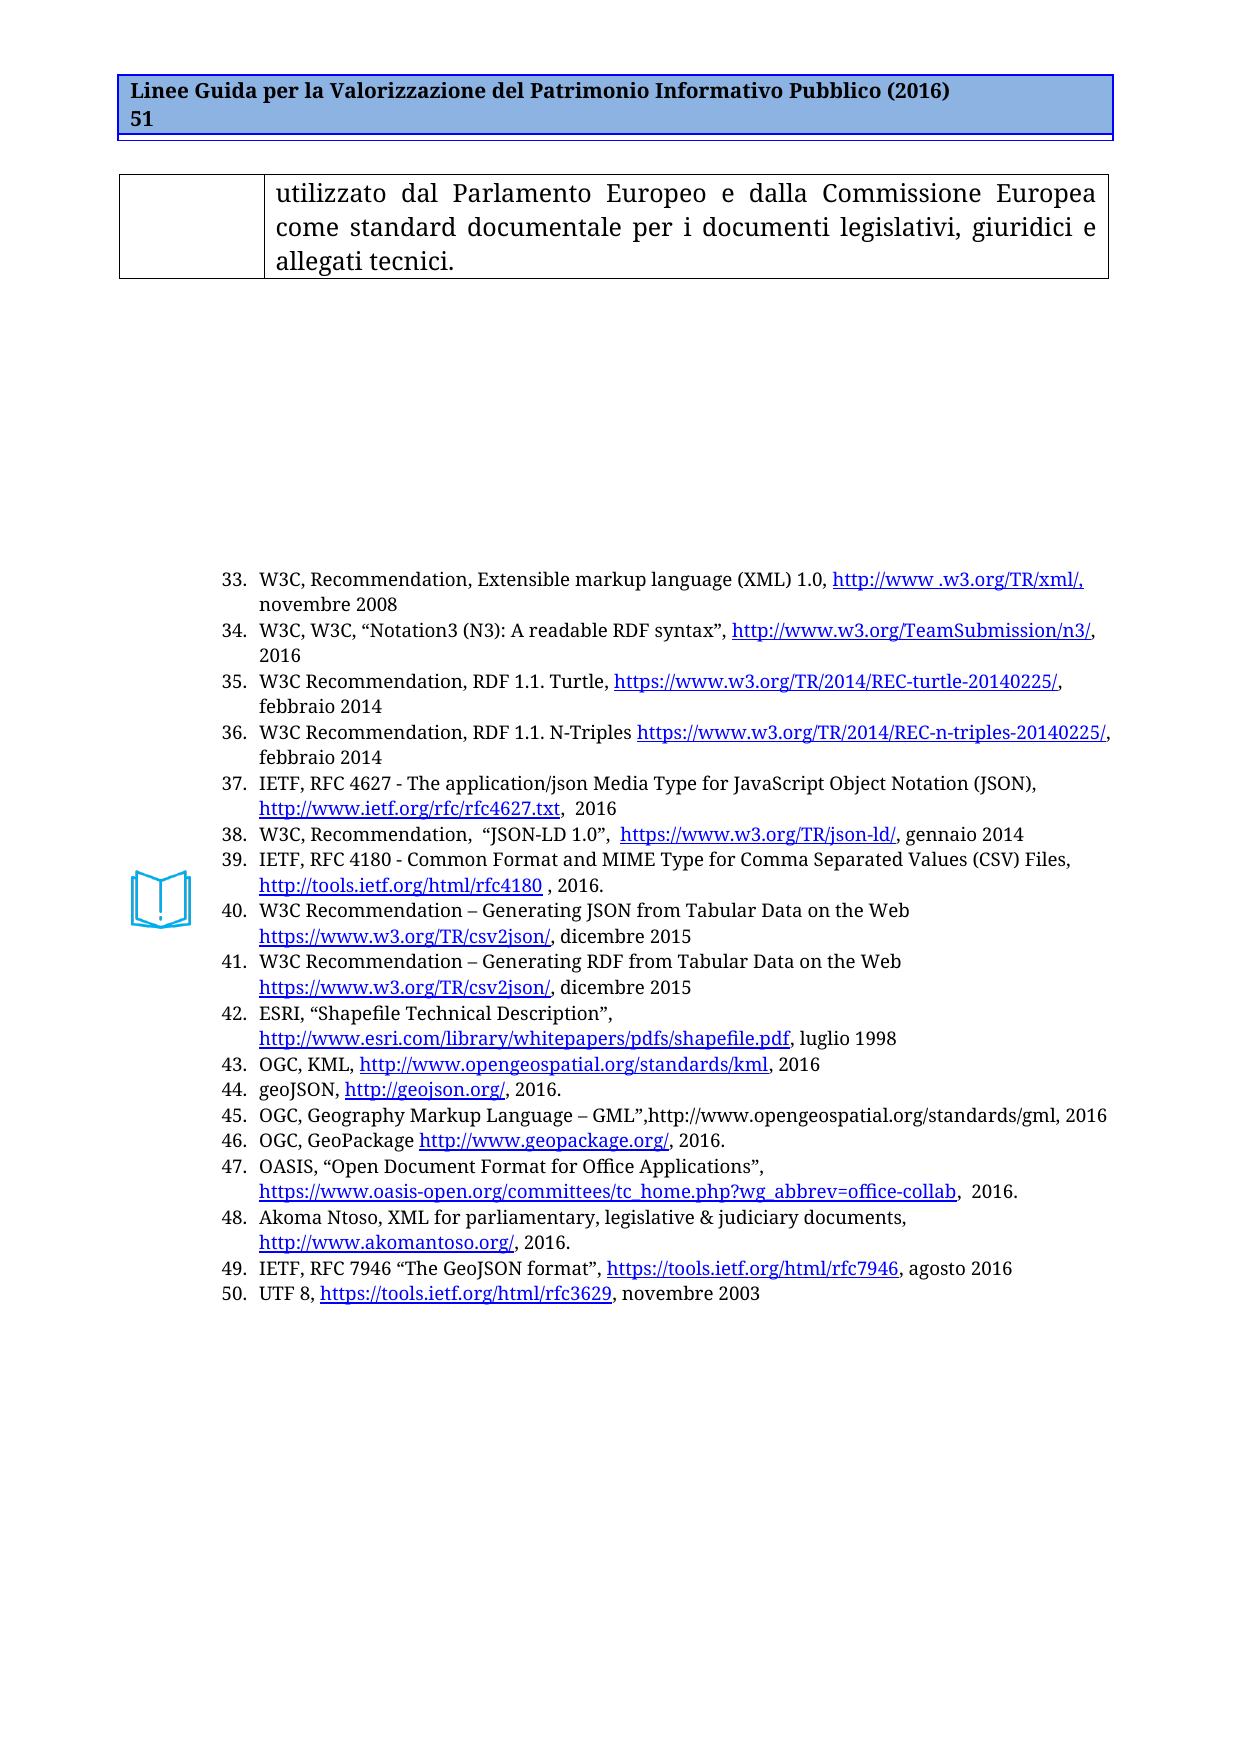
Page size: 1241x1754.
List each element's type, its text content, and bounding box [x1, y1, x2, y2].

list W3C, Recommendation, Extensible markup language (XML) 1.0, http://www .w3.org/TR/xml/, novembre 2008 [221, 566, 1107, 617]
list OGC, GeoPackage http://www.geopackage.org/, 2016. [221, 1127, 1111, 1153]
picture [119, 858, 201, 940]
list IETF, RFC 7946 “The GeoJSON format”, https://tools.ietf.org/html/rfc7946, agosto 2016 [221, 1255, 1111, 1281]
list geoJSON, http://geojson.org/, 2016. [221, 1076, 1107, 1102]
list IETF, RFC 4180 - Common Format and MIME Type for Comma Separated Values (CSV) Files, http://tools.ietf.org/html/rfc4180 , 2016. [221, 847, 1111, 898]
list OASIS, “Open Document Format for Office Applications”, https://www.oasis-open.org/committees/tc_home.php?wg_abbrev=office-collab, 2016. [221, 1153, 1107, 1204]
list ESRI, “Shapefile Technical Description”, http://www.esri.com/library/whitepapers/pdfs/shapefile.pdf, luglio 1998 [221, 1000, 1079, 1051]
list W3C Recommendation – Generating RDF from Tabular Data on the Web https://www.w3.org/TR/csv2json/, dicembre 2015 [221, 949, 1108, 1000]
list W3C, Recommendation, “JSON-LD 1.0”, https://www.w3.org/TR/json-ld/, gennaio 2014 [221, 821, 1109, 847]
list OGC, Geography Markup Language – GML”,http://www.opengeospatial.org/standards/gml, 2016 [221, 1102, 1109, 1127]
table_cell Akoma Ntoso 48 [120, 175, 264, 277]
table_cell utilizzato dal Parlamento Europeo e dalla Commissione Europea come standard documentale per i documenti legislativi, giuridici e allegati tecnici. [265, 175, 1108, 277]
list IETF, RFC 4627 - The application/json Media Type for JavaScript Object Notation (JSON), http://www.ietf.org/rfc/rfc4627.txt, 2016 [221, 770, 1112, 821]
list W3C Recommendation, RDF 1.1. Turtle, https://www.w3.org/TR/2014/REC-turtle-20140225/, febbraio 2014 [221, 668, 1109, 719]
list UTF 8, https://tools.ietf.org/html/rfc3629, novembre 2003 [221, 1281, 1109, 1306]
list Akoma Ntoso, XML for parliamentary, legislative & judiciary documents, http://www.akomantoso.org/, 2016. [221, 1204, 1108, 1255]
list OGC, KML, http://www.opengeospatial.org/standards/kml, 2016 [221, 1051, 1108, 1076]
list W3C Recommendation – Generating JSON from Tabular Data on the Web https://www.w3.org/TR/csv2json/, dicembre 2015 [221, 898, 1114, 949]
list W3C, W3C, “Notation3 (N3): A readable RDF syntax”, http://www.w3.org/TeamSubmission/n3/, 2016 [221, 617, 1109, 668]
list W3C Recommendation, RDF 1.1. N-Triples https://www.w3.org/TR/2014/REC-n-triples-20140225/, febbraio 2014 [221, 719, 1111, 770]
